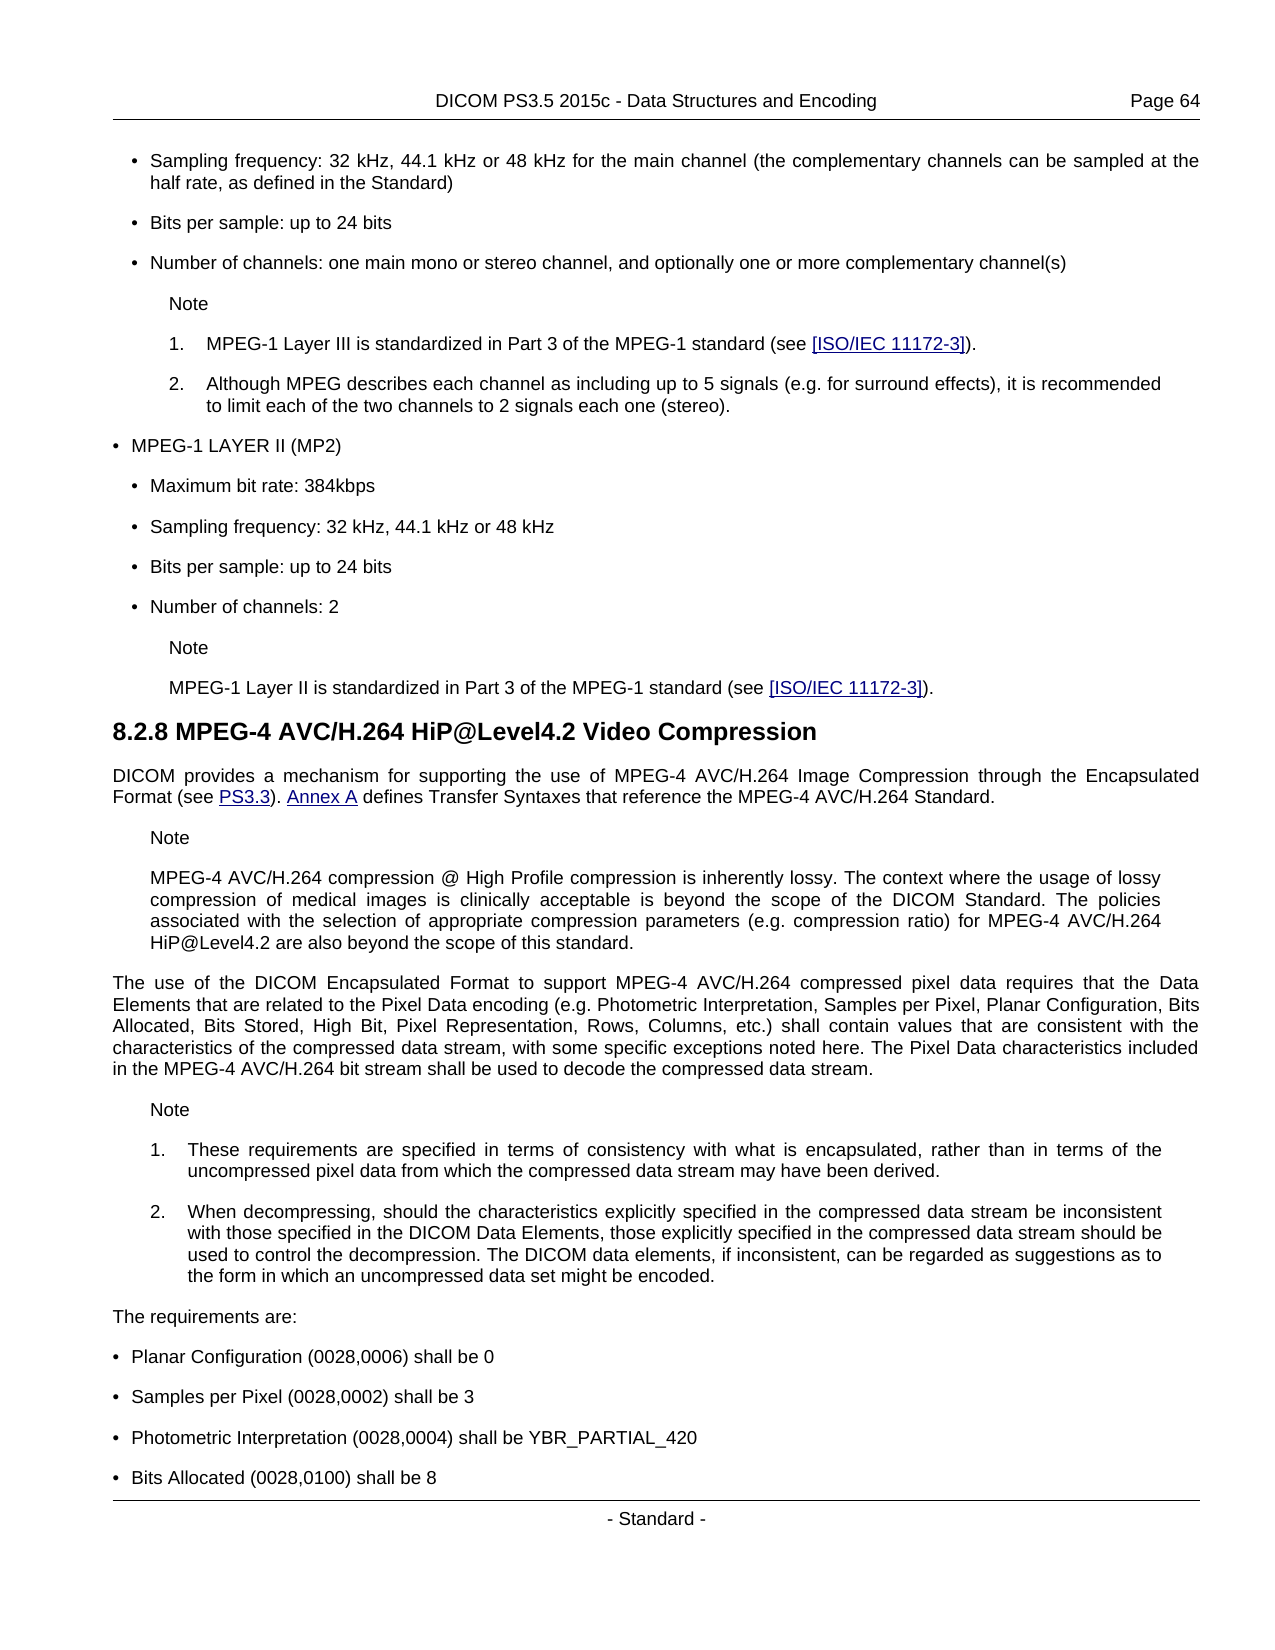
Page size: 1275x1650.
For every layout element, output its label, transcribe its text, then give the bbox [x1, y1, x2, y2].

list Sampling frequency: 32 kHz, 44.1 kHz or 48 kHz [131, 516, 1200, 537]
list Bits Allocated (0028,0100) shall be 8 [112, 1467, 1200, 1488]
list Note [150, 292, 1162, 314]
list MPEG-1 LAYER II (MP2) [112, 435, 1200, 457]
list Although MPEG describes each channel as including up to 5 signals (e.g. for surround effects), it is recommended to limit each of the two channels to 2 signals each one (stereo). [169, 373, 1162, 416]
text Note [150, 827, 1162, 848]
list Bits per sample: up to 24 bits [131, 212, 1200, 233]
text The requirements are: [112, 1306, 1200, 1327]
list Note [150, 637, 1162, 658]
text MPEG-4 AVC/H.264 compression @ High Profile compression is inherently lossy. The context where the usage of lossy compression of medical images is clinically acceptable is beyond the scope of the DICOM Standard. The policies associated with the selection of appropriate compression parameters (e.g. compression ratio) for MPEG-4 AVC/H.264 HiP@Level4.2 are also beyond the scope of this standard. [150, 867, 1162, 953]
list Maximum bit rate: 384kbps [131, 475, 1200, 497]
list Sampling frequency: 32 kHz, 44.1 kHz or 48 kHz for the main channel (the complementary channels can be sampled at the half rate, as defined in the Standard) [131, 150, 1200, 193]
list Number of channels: 2 [131, 596, 1200, 618]
list MPEG-1 Layer III is standardized in Part 3 of the MPEG-1 standard (see [ISO/IEC 11172-3]). [169, 333, 1162, 354]
list Number of channels: one main mono or stereo channel, and optionally one or more complementary channel(s) [131, 252, 1200, 274]
text DICOM provides a mechanism for supporting the use of MPEG-4 AVC/H.264 Image Compression through the Encapsulated Format (see PS3.3). Annex A defines Transfer Syntaxes that reference the MPEG-4 AVC/H.264 Standard. [112, 765, 1200, 808]
list Samples per Pixel (0028,0002) shall be 3 [112, 1386, 1200, 1408]
list Photometric Interpretation (0028,0004) shall be YBR_PARTIAL_420 [112, 1427, 1200, 1448]
list Planar Configuration (0028,0006) shall be 0 [112, 1346, 1200, 1367]
list When decompressing, should the characteristics explicitly specified in the compressed data stream be inconsistent with those specified in the DICOM Data Elements, those explicitly specified in the compressed data stream should be used to control the decompression. The DICOM data elements, if inconsistent, can be regarded as suggestions as to the form in which an uncompressed data set might be encoded. [150, 1201, 1162, 1287]
list MPEG-1 Layer II is standardized in Part 3 of the MPEG-1 standard (see [ISO/IEC 11172-3]). [150, 677, 1162, 698]
text Note [150, 1098, 1162, 1120]
text The use of the DICOM Encapsulated Format to support MPEG-4 AVC/H.264 compressed pixel data requires that the Data Elements that are related to the Pixel Data encoding (e.g. Photometric Interpretation, Samples per Pixel, Planar Configuration, Bits Allocated, Bits Stored, High Bit, Pixel Representation, Rows, Columns, etc.) shall contain values that are consistent with the characteristics of the compressed data stream, with some specific exceptions noted here. The Pixel Data characteristics included in the MPEG-4 AVC/H.264 bit stream shall be used to decode the compressed data stream. [112, 972, 1200, 1080]
text 8.2.8 MPEG-4 AVC/H.264 HiP@Level4.2 Video Compression [112, 717, 1200, 746]
list These requirements are specified in terms of consistency with what is encapsulated, rather than in terms of the uncompressed pixel data from which the compressed data stream may have been derived. [150, 1139, 1162, 1182]
list Bits per sample: up to 24 bits [131, 556, 1200, 577]
